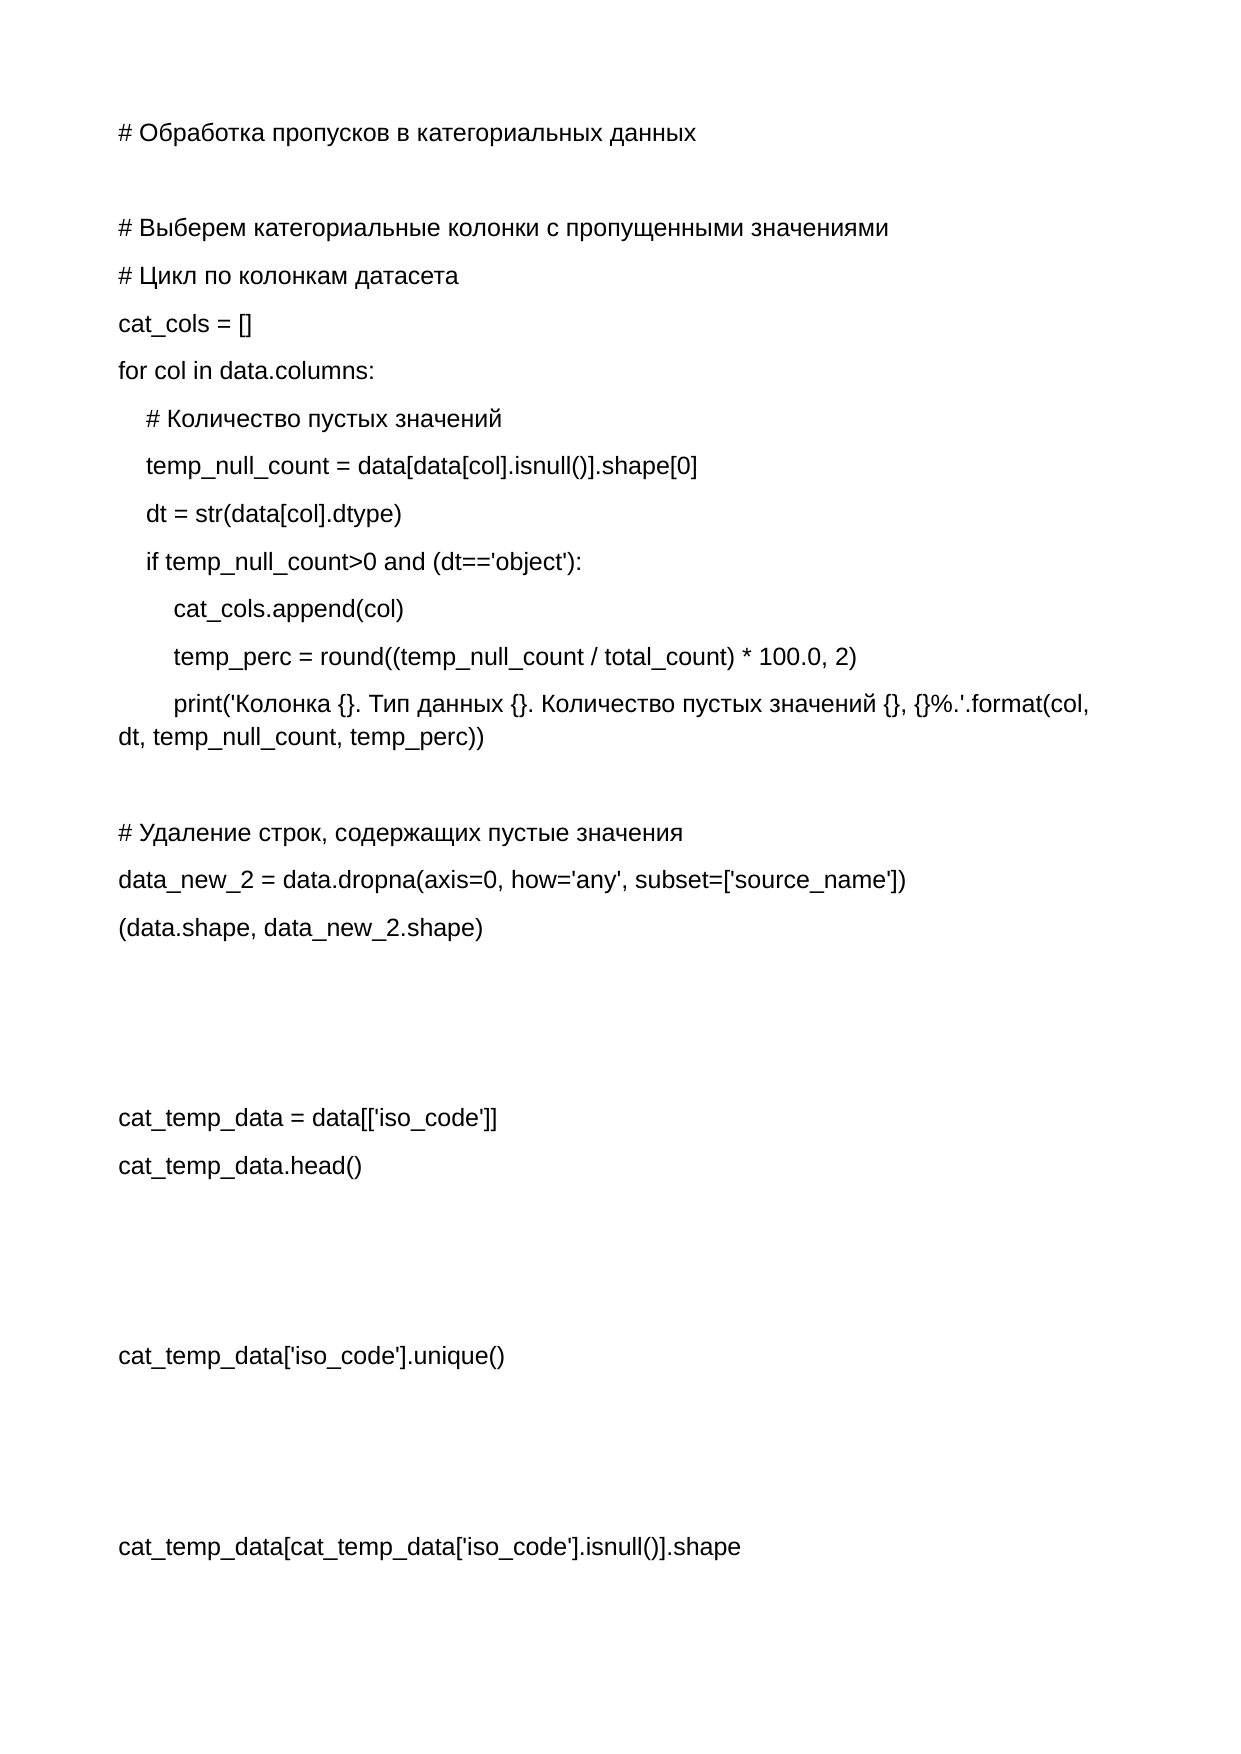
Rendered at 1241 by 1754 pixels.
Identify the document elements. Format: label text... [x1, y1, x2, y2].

text cat_temp_data['iso_code'].unique() [118, 1341, 1122, 1370]
text # Удаление строк, содержащих пустые значения [118, 818, 1122, 846]
text # Обработка пропусков в категориальных данных [118, 118, 1122, 147]
text # Количество пустых значений [118, 404, 1122, 432]
text data_new_2 = data.dropna(axis=0, how='any', subset=['source_name']) [118, 865, 1122, 894]
text cat_temp_data[cat_temp_data['iso_code'].isnull()].shape [118, 1532, 1122, 1560]
text cat_cols = [] [118, 308, 1122, 337]
text temp_perc = round((temp_null_count / total_count) * 100.0, 2) [118, 642, 1122, 671]
text if temp_null_count>0 and (dt=='object'): [118, 547, 1122, 575]
text cat_temp_data = data[['iso_code']] [118, 1103, 1122, 1132]
text dt = str(data[col].dtype) [118, 499, 1122, 528]
text cat_temp_data.head() [118, 1151, 1122, 1179]
text (data.shape, data_new_2.shape) [118, 913, 1122, 942]
text # Цикл по колонкам датасета [118, 261, 1122, 290]
text cat_cols.append(col) [118, 594, 1122, 623]
text # Выберем категориальные колонки с пропущенными значениями [118, 213, 1122, 242]
text print('Колонка {}. Тип данных {}. Количество пустых значений {}, {}%.'.format(col, dt, temp_null_count, temp_perc)) [118, 689, 1122, 751]
text temp_null_count = data[data[col].isnull()].shape[0] [118, 451, 1122, 480]
text for col in data.columns: [118, 356, 1122, 385]
